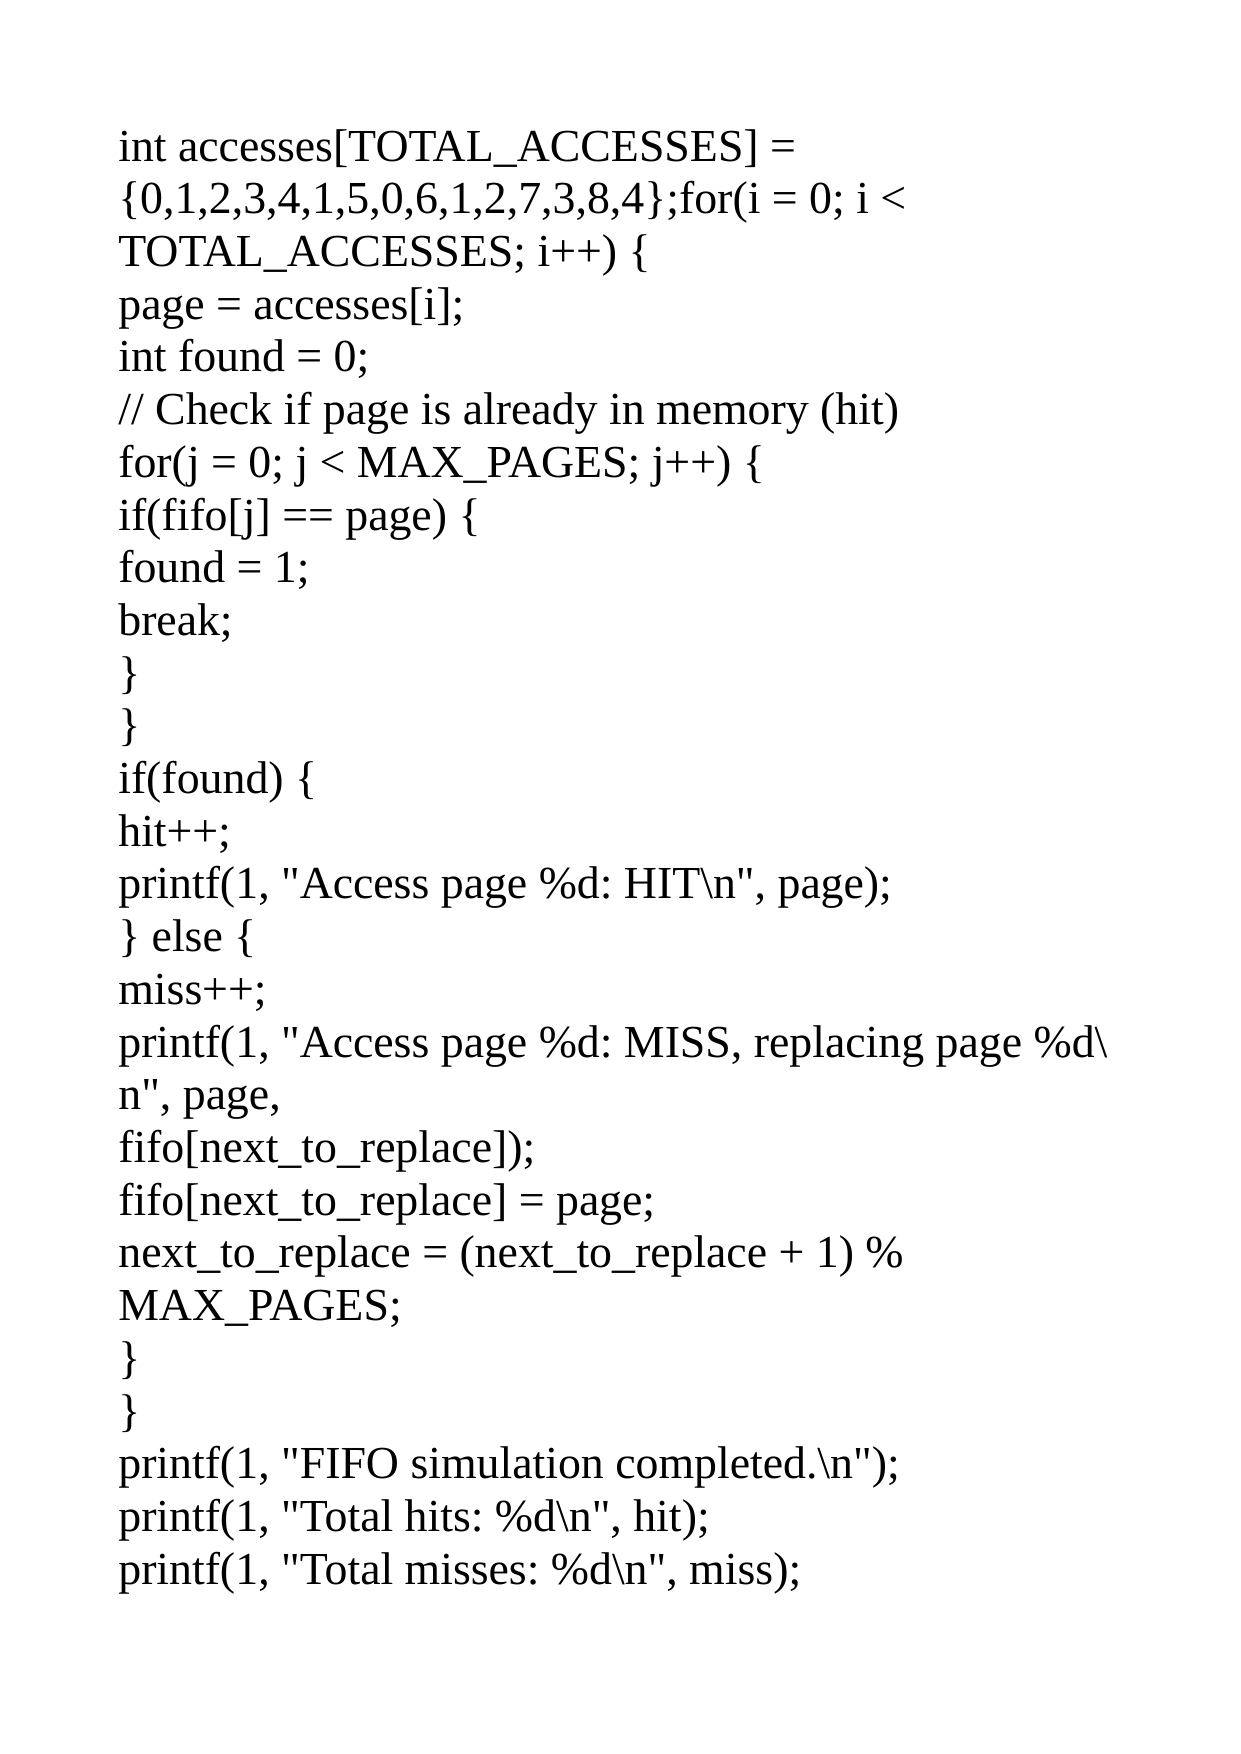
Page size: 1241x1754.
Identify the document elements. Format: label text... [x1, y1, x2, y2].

text } [118, 645, 1122, 698]
text break; [118, 592, 1122, 645]
text } [118, 698, 1122, 751]
text } [118, 1330, 1122, 1383]
text printf(1, "Total misses: %d\n", miss); [118, 1541, 1122, 1594]
text fifo[next_to_replace] = page; [118, 1172, 1122, 1225]
text miss++; [118, 961, 1122, 1014]
text printf(1, "Total hits: %d\n", hit); [118, 1488, 1122, 1541]
text } [118, 1383, 1122, 1436]
text found = 1; [118, 540, 1122, 592]
text printf(1, "FIFO simulation completed.\n"); [118, 1436, 1122, 1488]
text int found = 0; [118, 329, 1122, 382]
text page = accesses[i]; [118, 276, 1122, 329]
text if(fifo[j] == page) { [118, 487, 1122, 540]
text // Check if page is already in memory (hit) [118, 382, 1122, 434]
text for(j = 0; j < MAX_PAGES; j++) { [118, 434, 1122, 487]
text if(found) { [118, 751, 1122, 803]
text hit++; [118, 803, 1122, 856]
text fifo[next_to_replace]); [118, 1119, 1122, 1172]
text } else { [118, 909, 1122, 961]
text int accesses[TOTAL_ACCESSES] = {0,1,2,3,4,1,5,0,6,1,2,7,3,8,4};for(i = 0; i < TOTAL_ACCESSES; i++) { [118, 118, 1122, 276]
text next_to_replace = (next_to_replace + 1) % MAX_PAGES; [118, 1225, 1122, 1330]
text printf(1, "Access page %d: MISS, replacing page %d\n", page, [118, 1014, 1122, 1119]
text printf(1, "Access page %d: HIT\n", page); [118, 856, 1122, 909]
